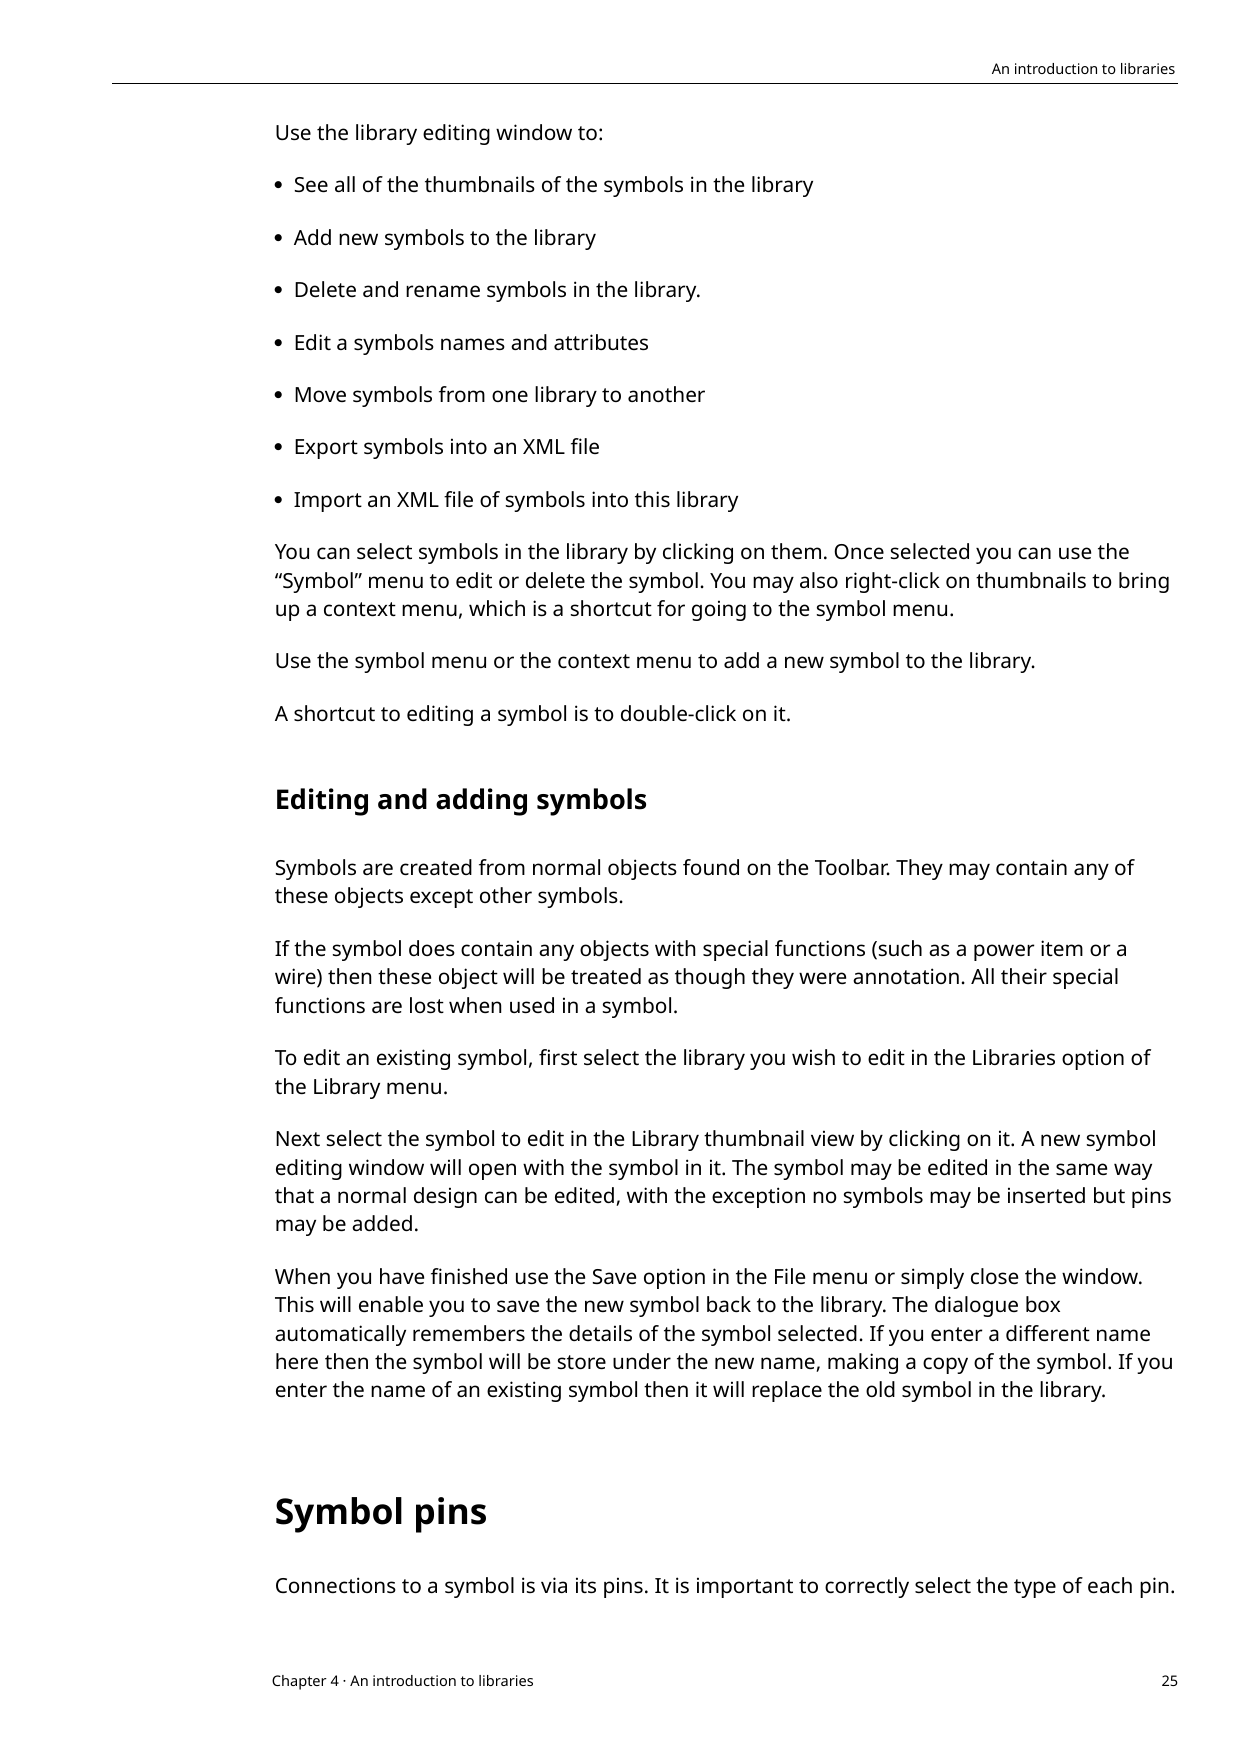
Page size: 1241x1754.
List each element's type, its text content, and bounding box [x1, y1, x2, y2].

text If the symbol does contain any objects with special functions (such as a power item or a wire) then these object will be treated as though they were annotation. All their special functions are lost when used in a symbol. [274, 934, 1178, 1019]
text · Edit a symbols names and attributes [274, 328, 1178, 356]
text · Add new symbols to the library [274, 223, 1178, 251]
text · Import an XML file of symbols into this library [274, 485, 1178, 513]
subtitle Symbol pins [274, 1487, 1178, 1535]
text Connections to a symbol is via its pins. It is important to correctly select the type of each pin. [274, 1571, 1178, 1599]
text · See all of the thumbnails of the symbols in the library [274, 171, 1178, 199]
text To edit an existing symbol, first select the library you wish to edit in the Libraries option of the Library menu. [274, 1043, 1178, 1100]
text You can select symbols in the library by clicking on them. Once selected you can use the “Symbol” menu to edit or delete the symbol. You may also right-click on thumbnails to bring up a context menu, which is a shortcut for going to the symbol menu. [274, 537, 1178, 623]
subtitle Editing and adding symbols [274, 781, 1178, 818]
text · Delete and rename symbols in the library. [274, 275, 1178, 304]
text A shortcut to editing a symbol is to double-click on it. [274, 699, 1178, 727]
text Use the library editing window to: [274, 118, 1178, 147]
text Use the symbol menu or the context menu to add a new symbol to the library. [274, 647, 1178, 675]
text Next select the symbol to edit in the Library thumbnail view by clicking on it. A new symbol editing window will open with the symbol in it. The symbol may be edited in the same way that a normal design can be edited, with the exception no symbols may be inserted but pins may be added. [274, 1124, 1178, 1238]
text Symbols are created from normal objects found on the Toolbar. They may contain any of these objects except other symbols. [274, 853, 1178, 910]
text When you have finished use the Save option in the File menu or simply close the window. This will enable you to save the new symbol back to the library. The dialogue box automatically remembers the details of the symbol selected. If you enter a different name here then the symbol will be store under the new name, making a copy of the symbol. If you enter the name of an existing symbol then it will replace the old symbol in the library. [274, 1262, 1178, 1404]
text · Export symbols into an XML file [274, 432, 1178, 461]
text · Move symbols from one library to another [274, 380, 1178, 408]
